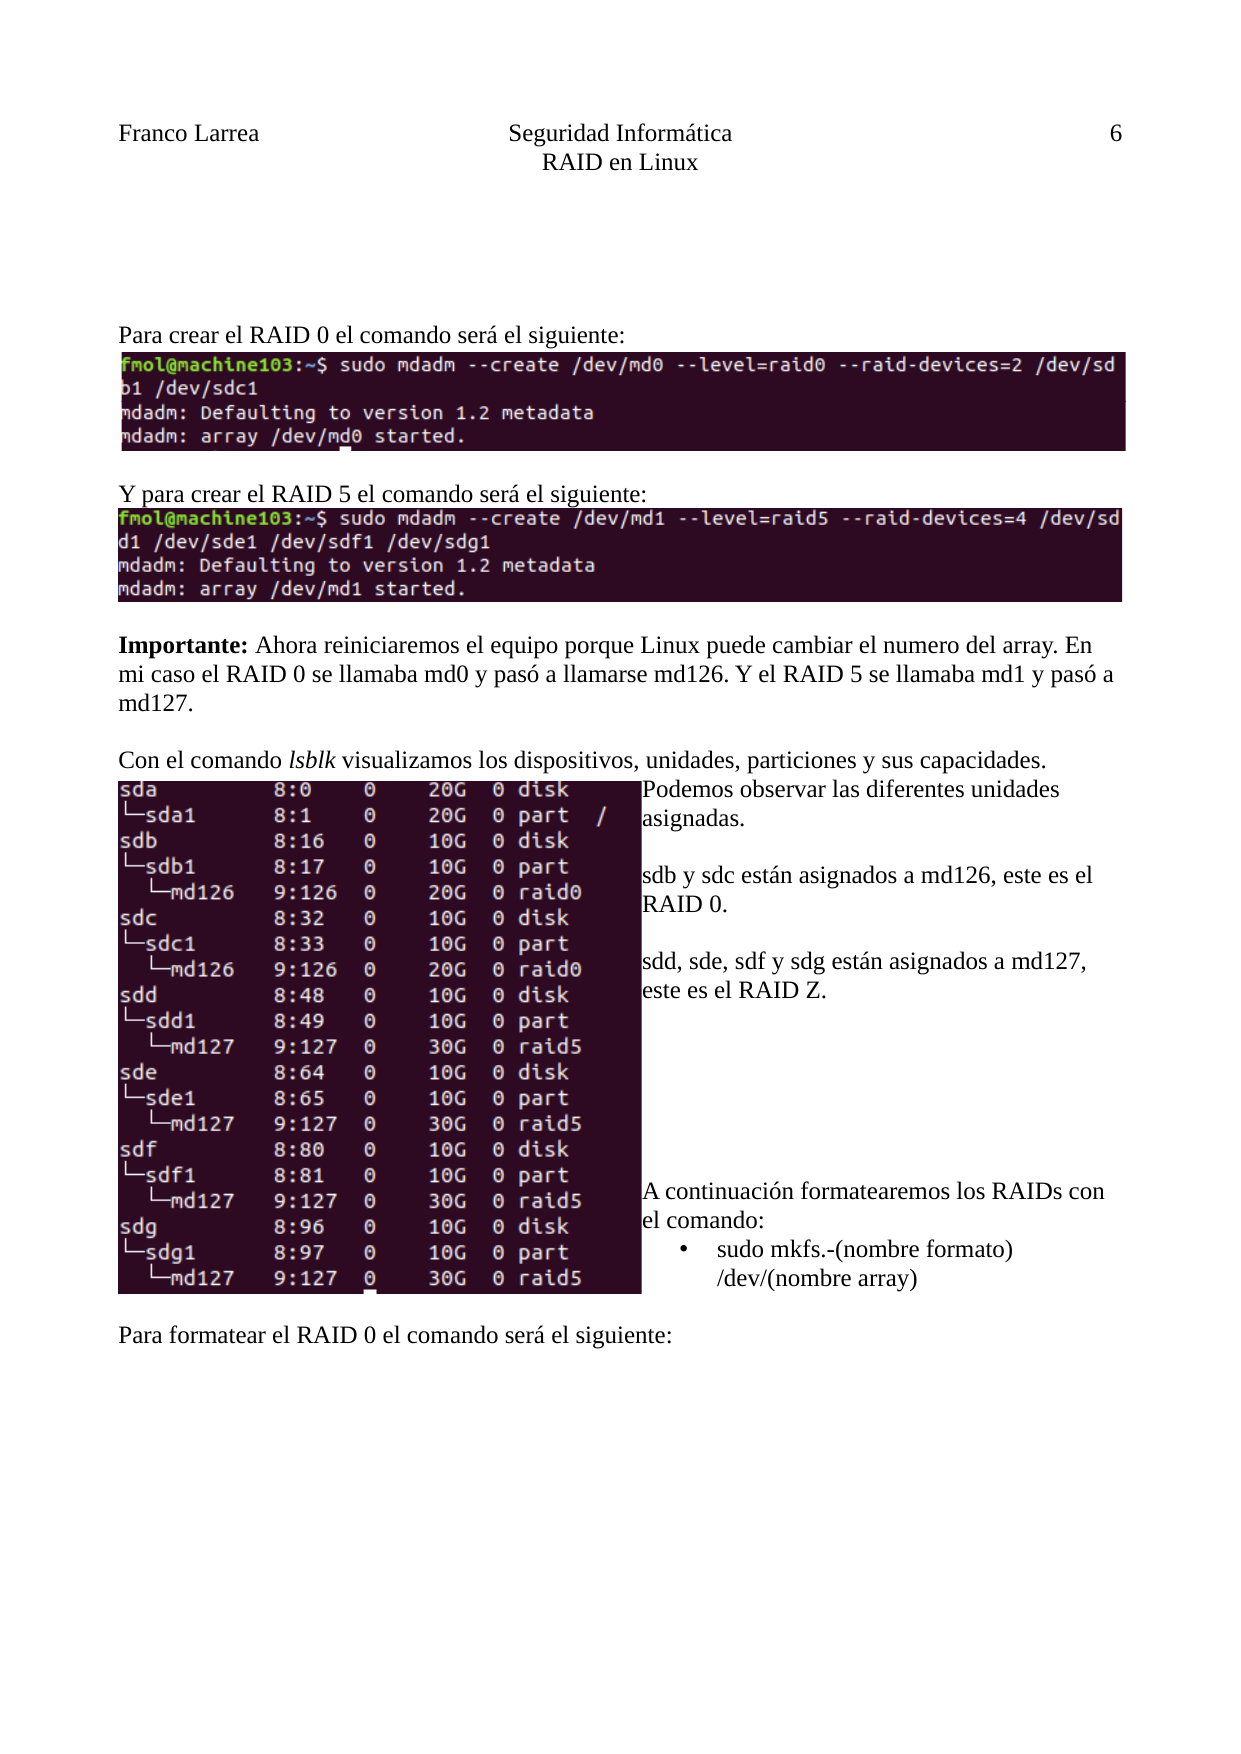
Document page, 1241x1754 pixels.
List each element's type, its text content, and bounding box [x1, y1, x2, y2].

text Podemos observar las diferentes unidades asignadas. [118, 774, 1122, 831]
list sudo mkfs.-(nombre formato) /dev/(nombre array) [642, 1234, 1122, 1291]
text Para crear el RAID 0 el comando será el siguiente: [118, 320, 1122, 349]
picture [118, 781, 642, 1294]
text sdd, sde, sdf y sdg están asignados a md127, este es el RAID Z. [642, 946, 1122, 1004]
text Con el comando lsblk visualizamos los dispositivos, unidades, particiones y sus capacidades. [118, 745, 1122, 774]
text A continuación formatearemos los RAIDs con el comando: [642, 1176, 1122, 1234]
text Importante: Ahora reiniciaremos el equipo porque Linux puede cambiar el numero del array. En mi caso el RAID 0 se llamaba md0 y pasó a llamarse md126. Y el RAID 5 se llamaba md1 y pasó a md127. [118, 630, 1122, 716]
picture [121, 352, 1126, 451]
text sdb y sdc están asignados a md126, este es el RAID 0. [642, 860, 1122, 918]
text Para formatear el RAID 0 el comando será el siguiente: [118, 1320, 1122, 1349]
text Y para crear el RAID 5 el comando será el siguiente: [118, 479, 1122, 508]
picture [118, 508, 1123, 602]
